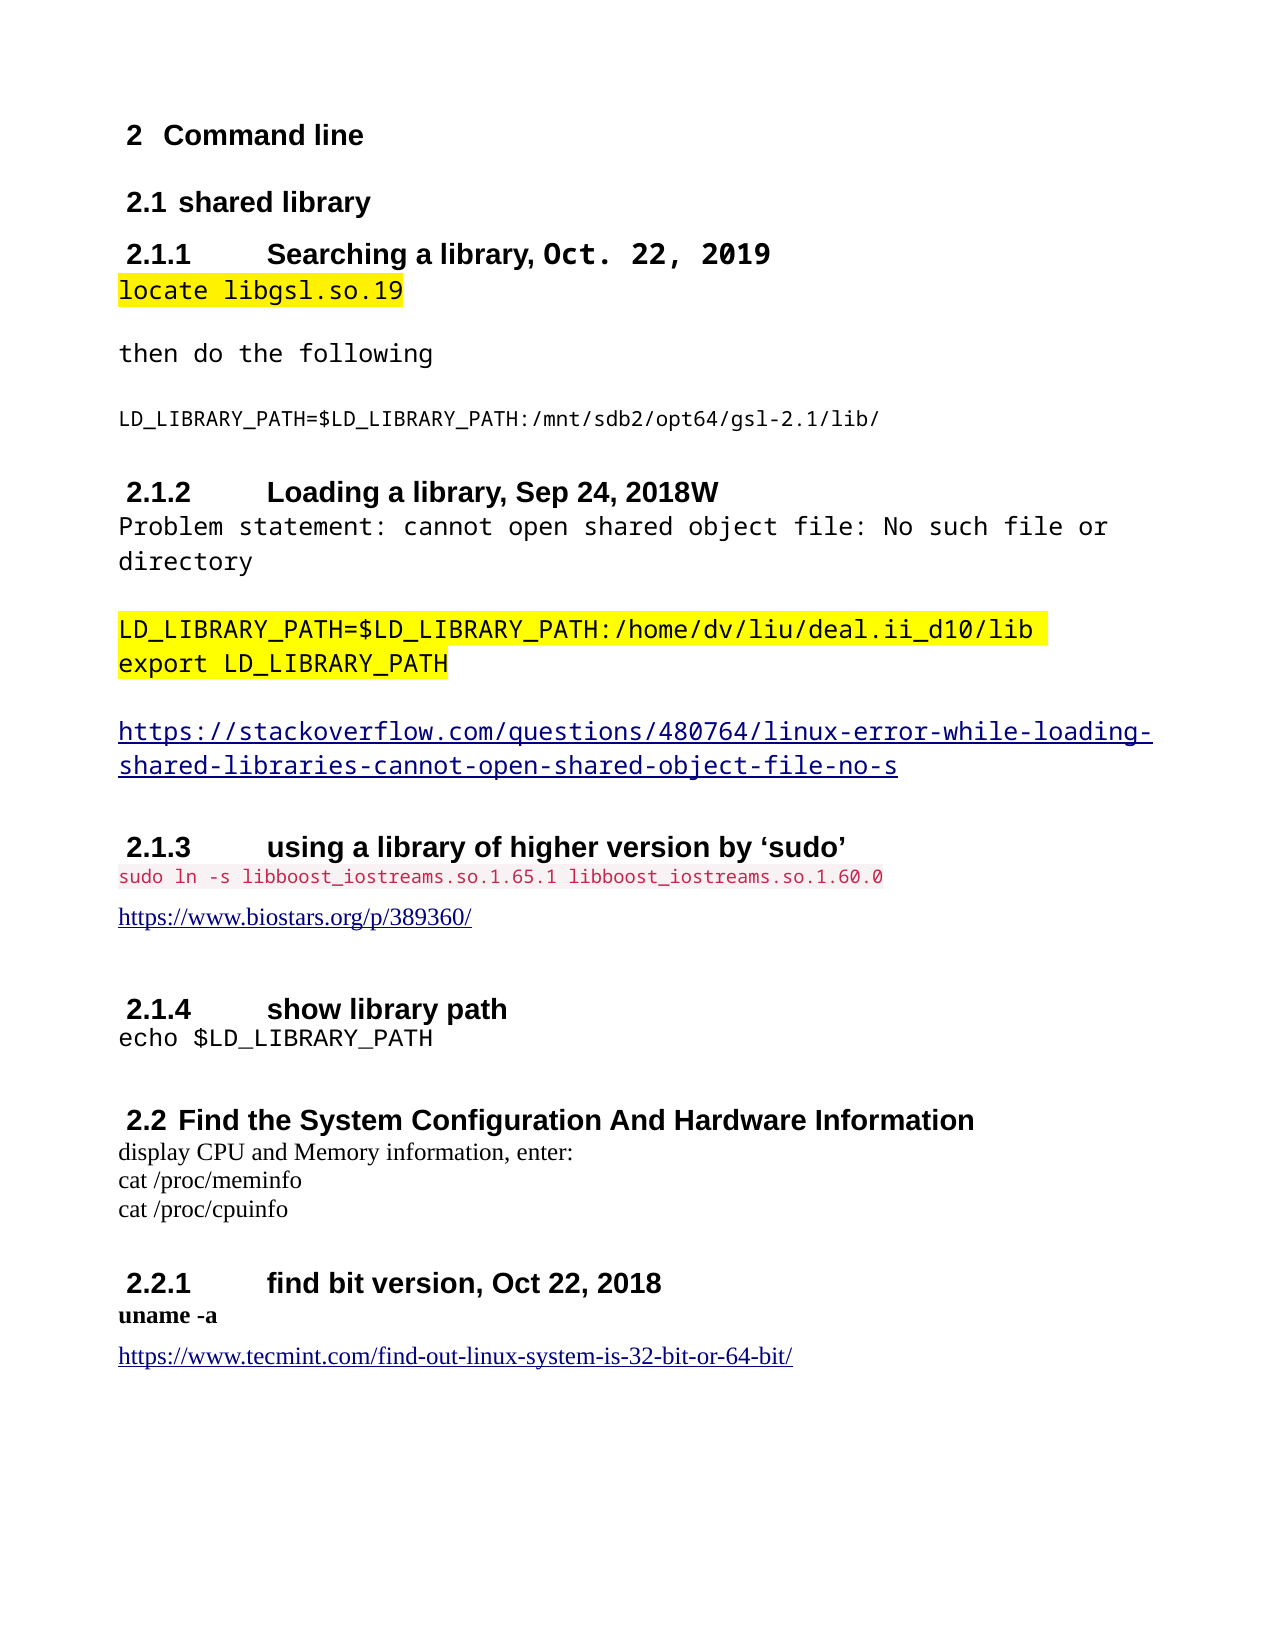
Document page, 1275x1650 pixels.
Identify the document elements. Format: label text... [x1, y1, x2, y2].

text cat /proc/meminfo cat /proc/cpuinfo [118, 1165, 1157, 1223]
text Problem statement: cannot open shared object file: No such file or directory [118, 509, 1157, 577]
subtitle Loading a library, Sep 24, 2018W [118, 476, 1157, 509]
text https://stackoverflow.com/questions/480764/linux-error-while-loading-shared-libraries-cannot-open-shared-object-file-no-s [118, 679, 1157, 782]
subtitle using a library of higher version by ‘sudo’ [118, 830, 1157, 864]
text locate libgsl.so.19 [118, 273, 1157, 336]
text display CPU and Memory information, enter: [118, 1137, 1157, 1165]
subtitle Find the System Configuration And Hardware Information [118, 1103, 1157, 1137]
text then do the following [118, 336, 1157, 370]
text LD_LIBRARY_PATH=$LD_LIBRARY_PATH:/mnt/sdb2/opt64/gsl-2.1/lib/ [118, 404, 1157, 461]
text https://www.tecmint.com/find-out-linux-system-is-32-bit-or-64-bit/ [118, 1341, 1157, 1370]
text uname -a [118, 1300, 1157, 1328]
subtitle Searching a library, Oct. 22, 2019 [118, 233, 1157, 273]
subtitle show library path [118, 992, 1157, 1025]
text echo $LD_LIBRARY_PATH [118, 1025, 1157, 1053]
subtitle Command line [118, 118, 1157, 152]
text LD_LIBRARY_PATH=$LD_LIBRARY_PATH:/home/dv/liu/deal.ii_d10/lib export LD_LIBRARY_PATH [118, 611, 1157, 679]
text sudo ln -s libboost_iostreams.so.1.65.1 libboost_iostreams.so.1.60.0 [118, 864, 1157, 889]
subtitle shared library [118, 185, 1157, 218]
text https://www.biostars.org/p/389360/ [118, 902, 1157, 931]
subtitle find bit version, Oct 22, 2018 [118, 1266, 1157, 1300]
